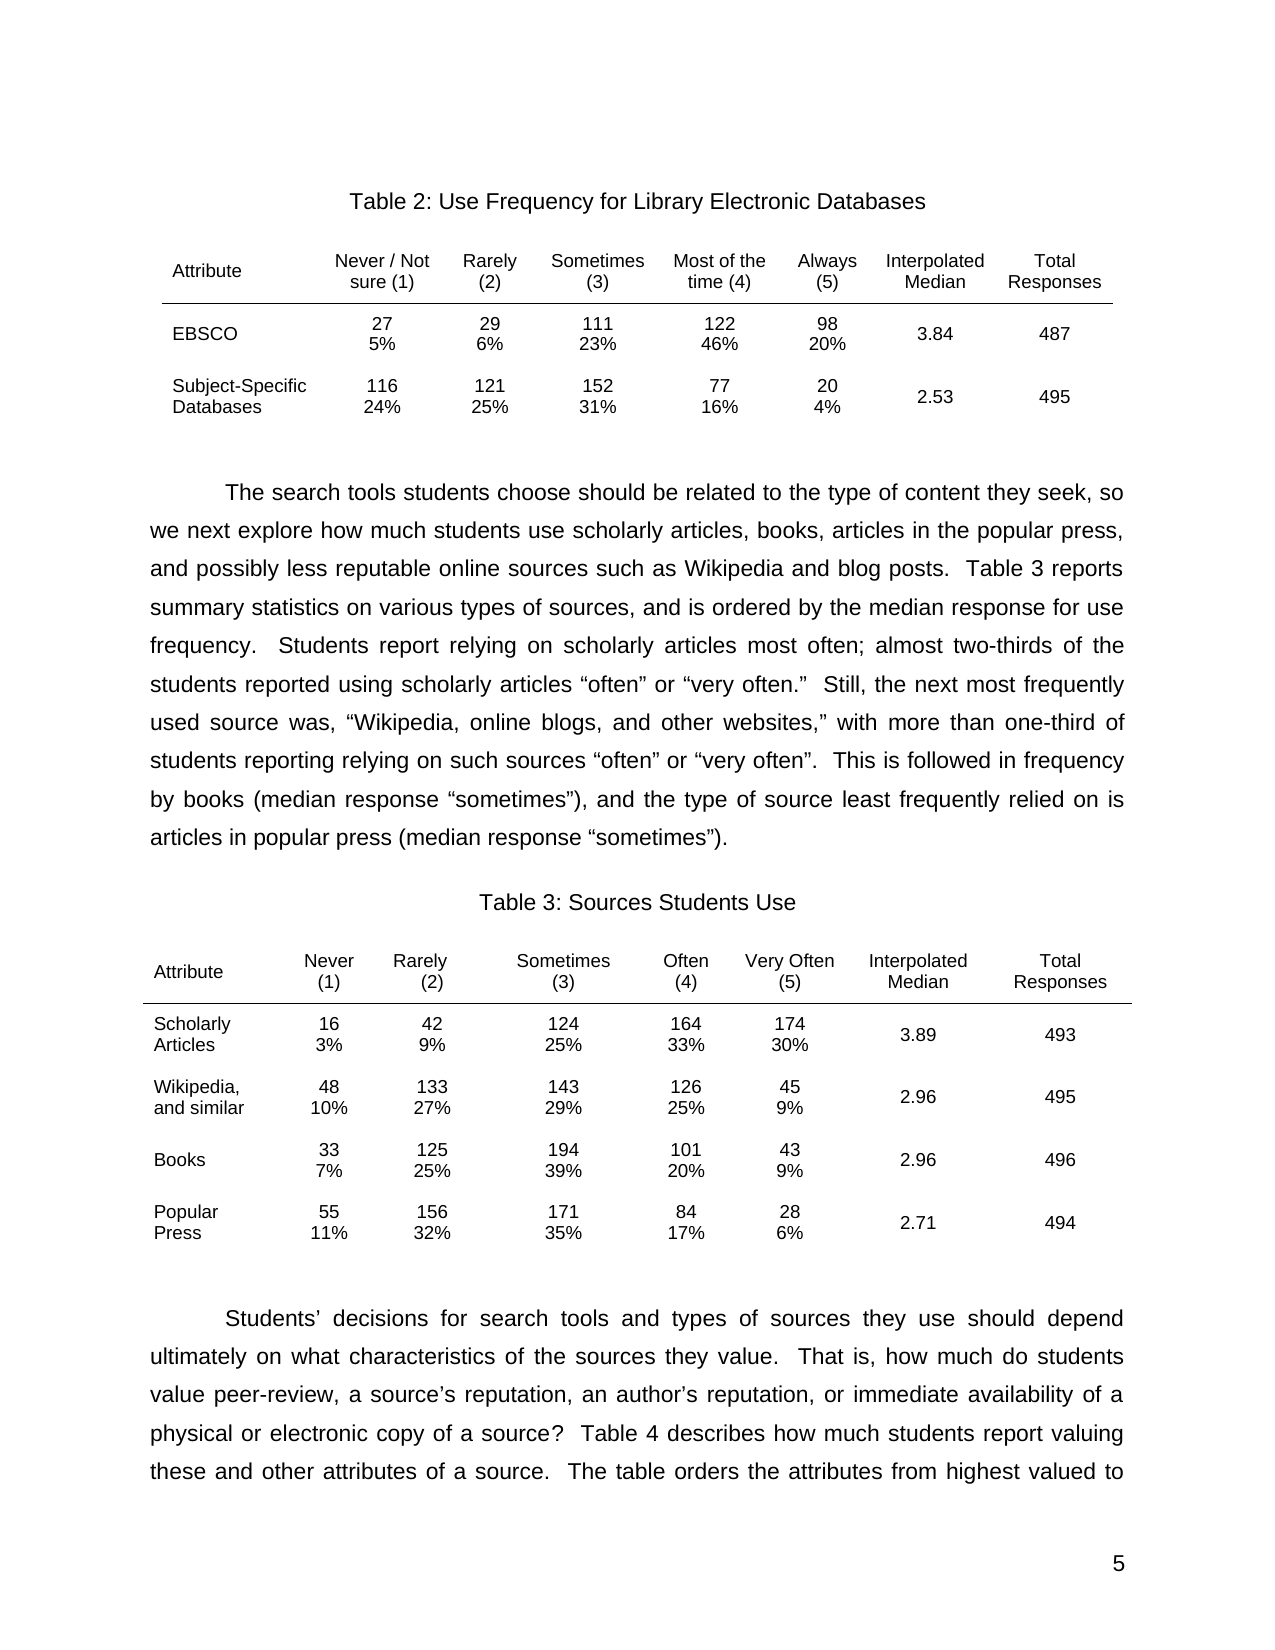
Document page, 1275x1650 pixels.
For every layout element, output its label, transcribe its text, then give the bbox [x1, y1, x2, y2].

table_header Attribute [143, 940, 280, 1003]
table_header Interpolated Median [848, 940, 988, 1003]
table_cell 101 20% [640, 1129, 732, 1191]
text Table 3: Sources Students Use [150, 889, 1125, 915]
table_cell 28 6% [732, 1191, 848, 1254]
table_cell 143 29% [487, 1066, 640, 1129]
table_cell Subject-Specific Databases [162, 365, 321, 428]
table_cell 2.71 [848, 1191, 988, 1254]
table_cell 174 30% [732, 1004, 848, 1066]
table_header Often (4) [640, 940, 732, 1003]
table_cell 16 3% [280, 1004, 377, 1066]
table_cell Scholarly Articles [143, 1004, 280, 1066]
table_cell 45 9% [732, 1066, 848, 1129]
table_cell 55 11% [280, 1191, 377, 1254]
table_cell 84 17% [640, 1191, 732, 1254]
table_header Total Responses [988, 940, 1132, 1003]
table_cell 495 [996, 365, 1113, 428]
table_cell 29 6% [443, 304, 537, 365]
text Table 2: Use Frequency for Library Electronic Databases [150, 188, 1125, 214]
table_header Never (1) [280, 940, 377, 1003]
table_cell 2.96 [848, 1066, 988, 1129]
text Students’ decisions for search tools and types of sources they use should depend ultimately on what characteristics of the sources they value. That is, how much do students value peer-review, a source’s reputation, an author’s reputation, or immediate availability of a physical or electronic copy of a source? Table 4 describes how much students report valuing these and other attributes of a source. The table orders the attributes from highest valued to [150, 1305, 1125, 1485]
table_cell 126 25% [640, 1066, 732, 1129]
table_header Sometimes (3) [487, 940, 640, 1003]
table_cell 20 4% [780, 365, 874, 428]
table_cell 494 [988, 1191, 1132, 1254]
table_cell 111 23% [537, 304, 658, 365]
table_header Most of the time (4) [659, 240, 780, 302]
table_cell 27 5% [321, 304, 443, 365]
table_cell Wikipedia, and similar [143, 1066, 280, 1129]
table_cell 77 16% [659, 365, 780, 428]
table_cell EBSCO [162, 304, 321, 365]
table_cell 171 35% [487, 1191, 640, 1254]
table_header Always (5) [780, 240, 874, 302]
table_cell 495 [988, 1066, 1132, 1129]
table_cell 194 39% [487, 1129, 640, 1191]
table_cell 156 32% [377, 1191, 487, 1254]
table_cell 42 9% [377, 1004, 487, 1066]
table_header Sometimes (3) [537, 240, 658, 302]
table_cell 496 [988, 1129, 1132, 1191]
table_header Rarely (2) [443, 240, 537, 302]
table_cell 48 10% [280, 1066, 377, 1129]
table_header Never / Not sure (1) [321, 240, 443, 302]
table_cell 3.89 [848, 1004, 988, 1066]
table_cell 2.96 [848, 1129, 988, 1191]
table_cell 116 24% [321, 365, 443, 428]
table_cell Books [143, 1129, 280, 1191]
table_cell 122 46% [659, 304, 780, 365]
table_cell 3.84 [874, 304, 996, 365]
table_cell 152 31% [537, 365, 658, 428]
table_cell 121 25% [443, 365, 537, 428]
table_cell 98 20% [780, 304, 874, 365]
table_header Interpolated Median [874, 240, 996, 302]
table_header Rarely (2) [377, 940, 487, 1003]
table_cell Popular Press [143, 1191, 280, 1254]
table_header Attribute [162, 240, 321, 302]
table_header Total Responses [996, 240, 1113, 302]
table_cell 33 7% [280, 1129, 377, 1191]
table_cell 2.53 [874, 365, 996, 428]
table_header Very Often (5) [732, 940, 848, 1003]
table_cell 164 33% [640, 1004, 732, 1066]
table_cell 133 27% [377, 1066, 487, 1129]
table_cell 493 [988, 1004, 1132, 1066]
text The search tools students choose should be related to the type of content they seek, so we next explore how much students use scholarly articles, books, articles in the popular press, and possibly less reputable online sources such as Wikipedia and blog posts. Table 3 reports summary statistics on various types of sources, and is ordered by the median response for use frequency. Students report relying on scholarly articles most often; almost two-thirds of the students reported using scholarly articles “often” or “very often.” Still, the next most frequently used source was, “Wikipedia, online blogs, and other websites,” with more than one-third of students reporting relying on such sources “often” or “very often”. This is followed in frequency by books (median response “sometimes”), and the type of source least frequently relied on is articles in popular press (median response “sometimes”). [150, 479, 1125, 851]
table_cell 43 9% [732, 1129, 848, 1191]
table_cell 487 [996, 304, 1113, 365]
table_cell 125 25% [377, 1129, 487, 1191]
table_cell 124 25% [487, 1004, 640, 1066]
